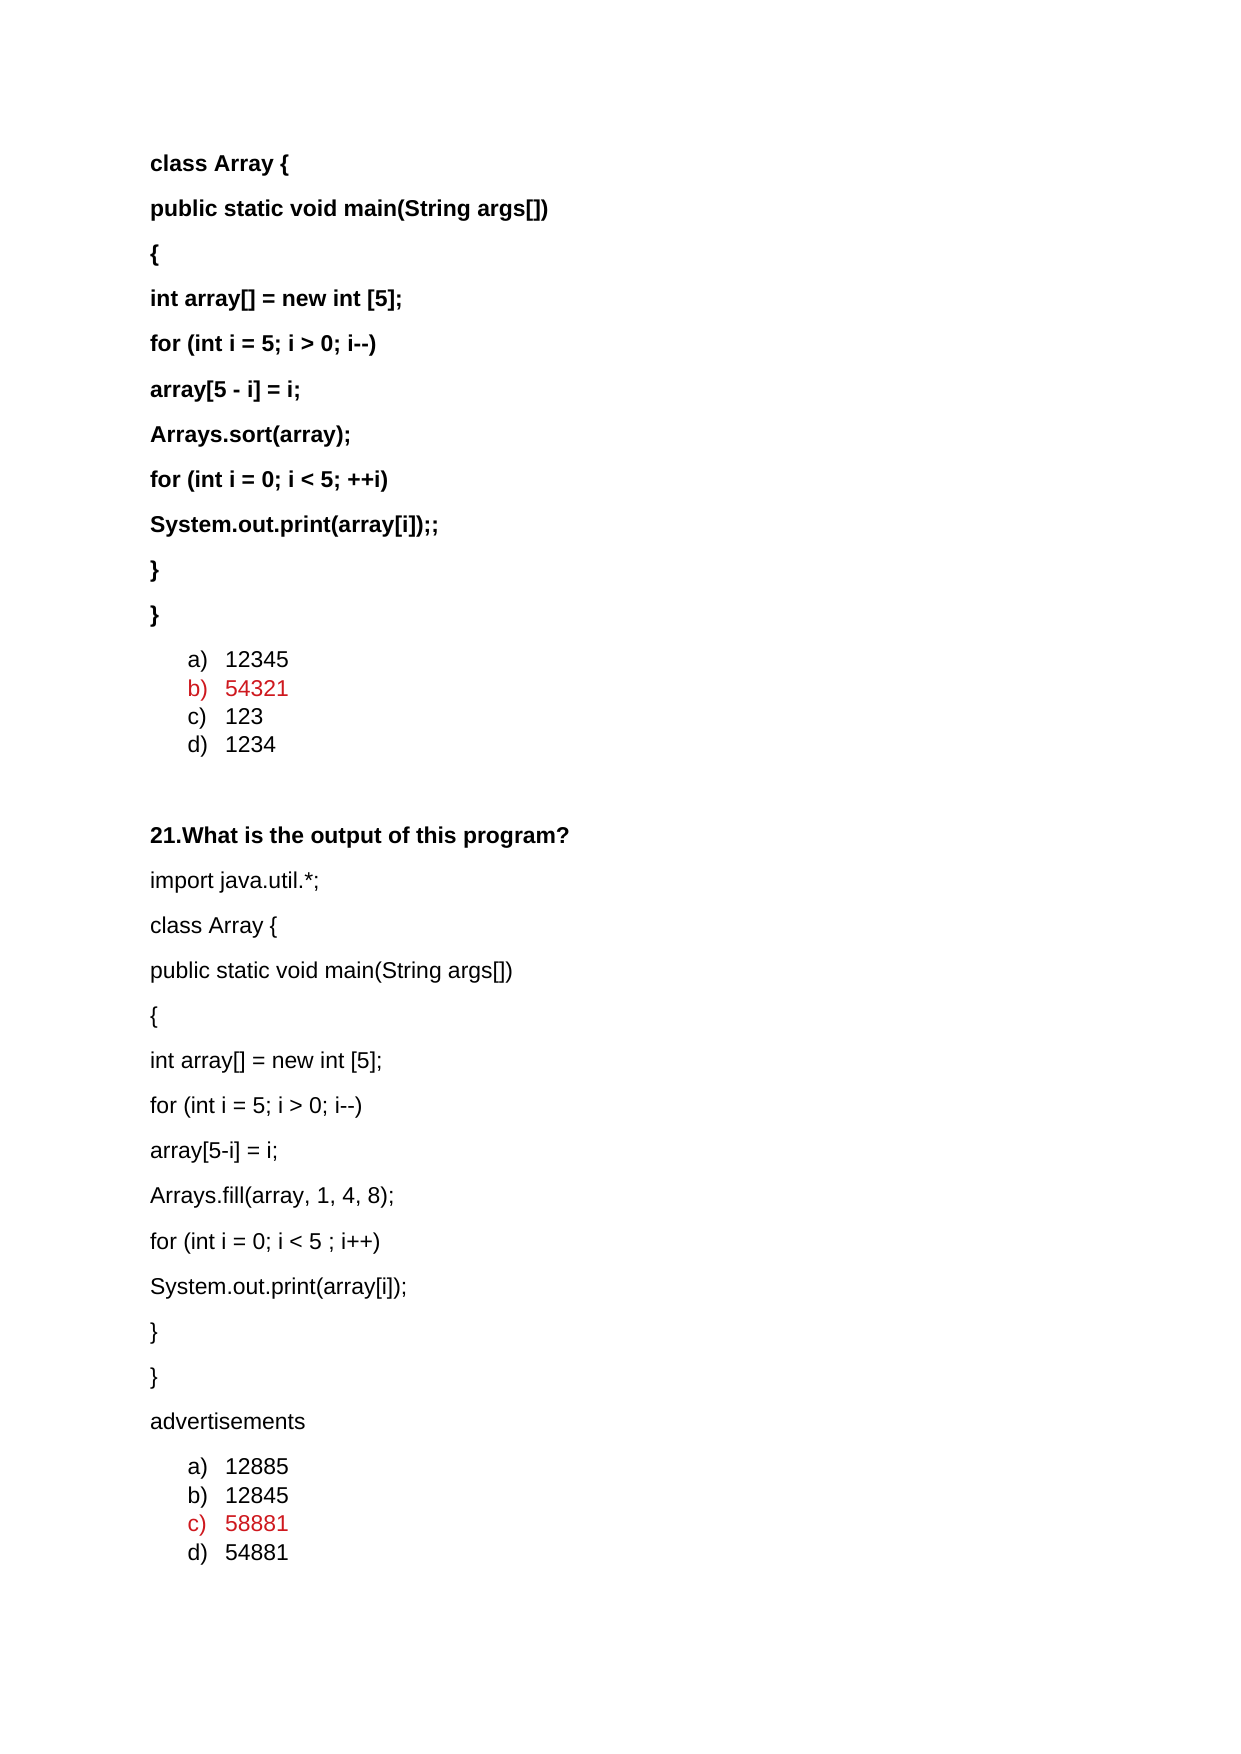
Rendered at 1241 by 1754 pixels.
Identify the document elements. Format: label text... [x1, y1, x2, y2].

text int array[] = new int [5]; [150, 285, 1090, 312]
text for (int i = 5; i > 0; i--) [150, 1092, 1090, 1119]
text } [150, 556, 1090, 582]
list 12845 [187, 1482, 1090, 1508]
text { [150, 240, 1090, 267]
text advertisements [150, 1408, 1090, 1434]
text array[5-i] = i; [150, 1137, 1090, 1164]
text public static void main(String args[]) [150, 957, 1090, 983]
text System.out.print(array[i]);; [150, 511, 1090, 537]
list 54881 [187, 1538, 1090, 1565]
list 54321 [187, 674, 1090, 701]
text } [150, 1318, 1090, 1344]
list 58881 [187, 1510, 1090, 1536]
text int array[] = new int [5]; [150, 1047, 1090, 1073]
text class Array { [150, 912, 1090, 938]
text array[5 - i] = i; [150, 376, 1090, 402]
text import java.util.*; [150, 867, 1090, 893]
text for (int i = 5; i > 0; i--) [150, 330, 1090, 357]
text 21.What is the output of this program? [150, 822, 1090, 848]
text System.out.print(array[i]); [150, 1273, 1090, 1299]
text Arrays.fill(array, 1, 4, 8); [150, 1182, 1090, 1209]
list 123 [187, 703, 1090, 729]
text class Array { [150, 150, 1090, 176]
list 12885 [187, 1453, 1090, 1479]
text } [150, 1363, 1090, 1389]
text for (int i = 0; i < 5; ++i) [150, 466, 1090, 492]
text { [150, 1002, 1090, 1028]
list 12345 [187, 646, 1090, 672]
text } [150, 601, 1090, 627]
text public static void main(String args[]) [150, 195, 1090, 221]
text Arrays.sort(array); [150, 421, 1090, 447]
list 1234 [187, 731, 1090, 758]
text for (int i = 0; i < 5 ; i++) [150, 1228, 1090, 1254]
